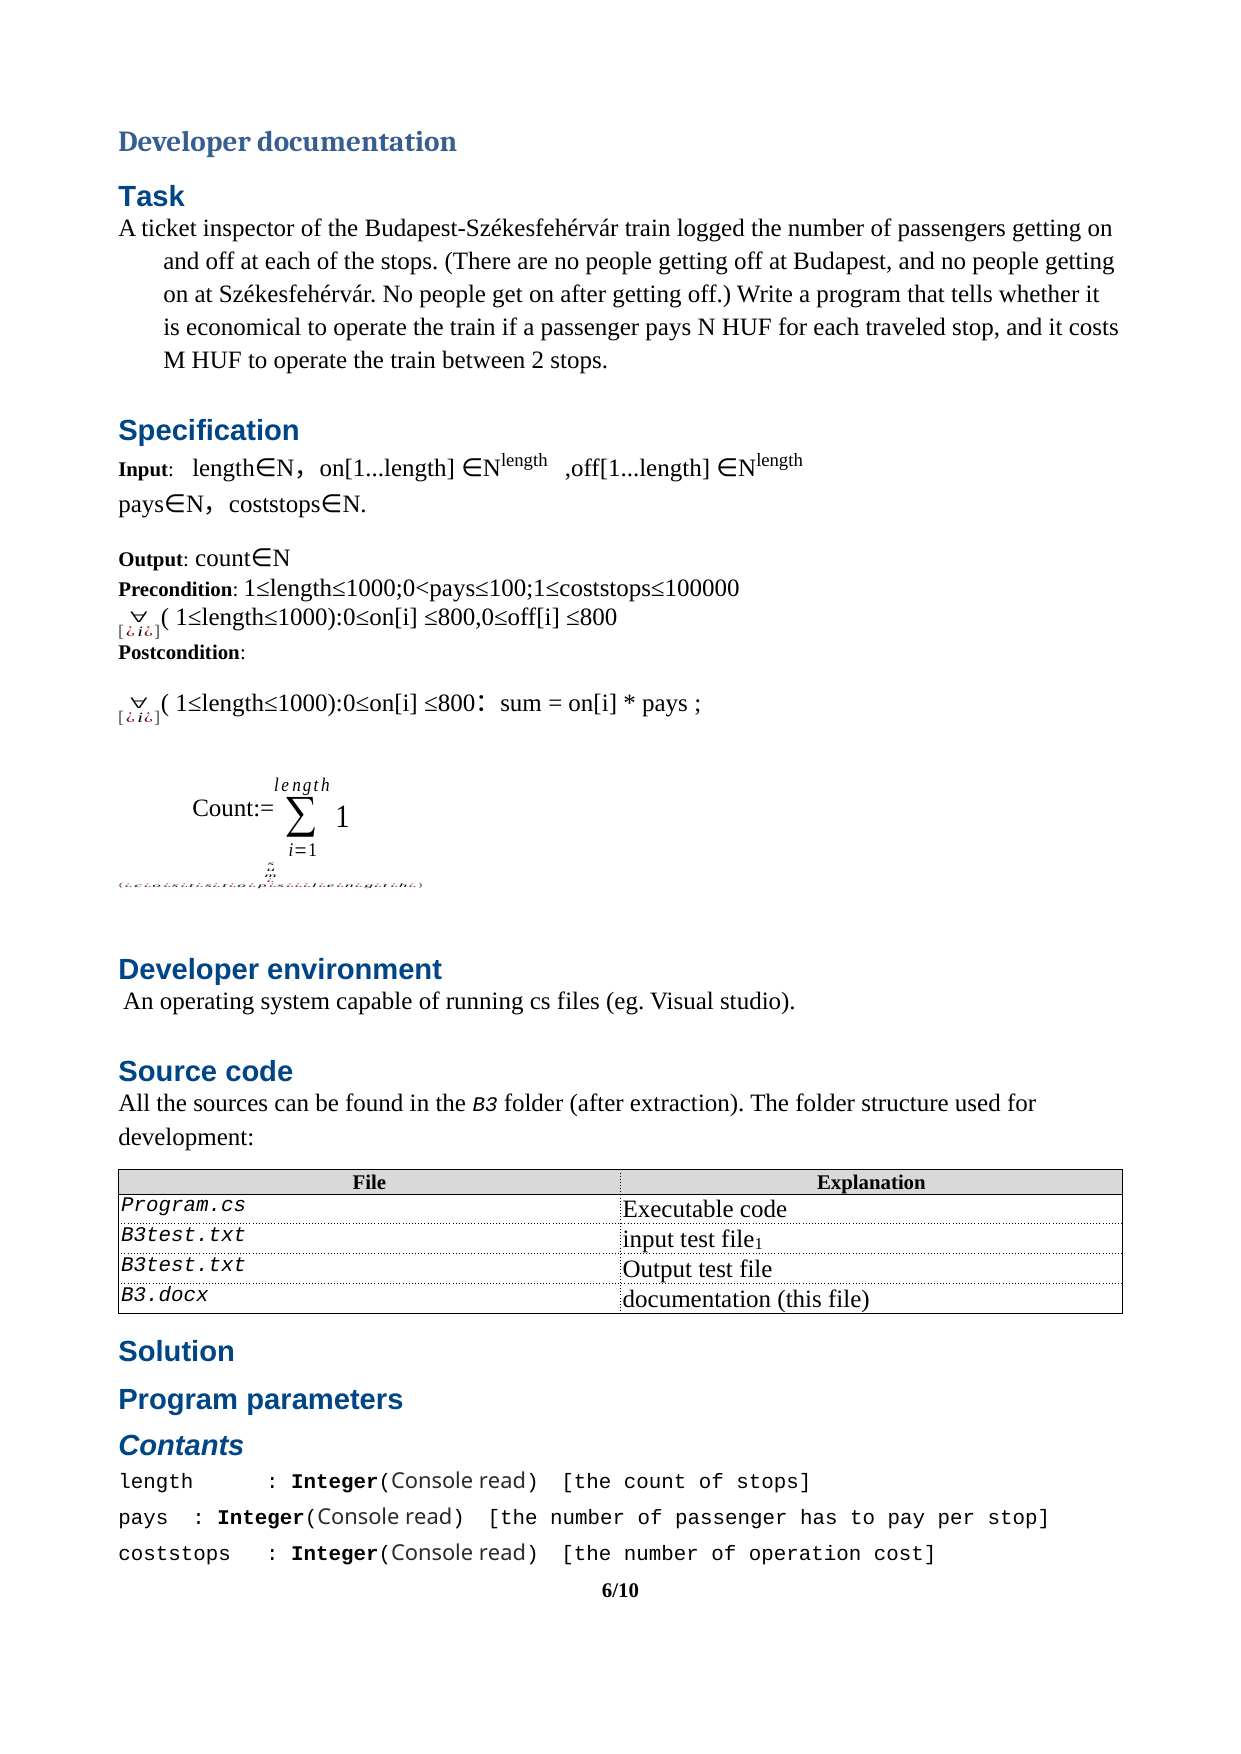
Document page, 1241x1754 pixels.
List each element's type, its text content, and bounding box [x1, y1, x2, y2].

table_cell B3.docx [119, 1283, 620, 1313]
list Developer environment [118, 952, 1122, 986]
list Specification [118, 413, 1122, 447]
text All the sources can be found in the B3 folder (after extraction). The folder structure used for development: [118, 1088, 1122, 1151]
table_cell Output test file [620, 1253, 1122, 1283]
text length : Integer(Console read) [the count of stops] [118, 1462, 1122, 1494]
list Contants [118, 1428, 1122, 1462]
text An operating system capable of running cs files (eg. Visual studio). [118, 986, 1122, 1015]
text ( 1≤length≤1000):0≤on[i] ≤800,0≤off[i] ≤800 [118, 602, 1122, 640]
text ( 1≤length≤1000):0≤on[i] ≤800：sum = on[i] * pays ; [118, 682, 1122, 726]
list Source code [118, 1054, 1122, 1088]
list Task [118, 179, 1122, 213]
table_header Explanation [620, 1170, 1122, 1194]
table_cell Program.cs [119, 1195, 620, 1223]
table_cell B3test.txt [119, 1253, 620, 1283]
text Input: length∈N，on[1...length] ∈Nlength ,off[1...length] ∈Nlength [118, 447, 1122, 483]
table_header File [119, 1170, 620, 1194]
text Count:= [118, 773, 1122, 861]
list Developer documentation [118, 125, 1122, 158]
list Program parameters [118, 1382, 1122, 1416]
text coststops : Integer(Console read) [the number of operation cost] [118, 1533, 1122, 1566]
text pays∈N，coststops∈N. [118, 483, 1122, 519]
table_cell input test file1 [620, 1223, 1122, 1253]
table_cell B3test.txt [119, 1223, 620, 1253]
text Precondition: 1≤length≤1000;0<pays≤100;1≤coststops≤100000 [118, 573, 1122, 602]
table_cell Executable code [620, 1195, 1122, 1223]
table_cell documentation (this file) [620, 1283, 1122, 1313]
text pays : Integer(Console read) [the number of passenger has to pay per stop] [118, 1498, 1122, 1530]
list A ticket inspector of the Budapest-Székesfehérvár train logged the number of passengers getting on and off at each of the stops. (There are no people getting off at Budapest, and no people getting on at Székesfehérvár. No people get on after getting off.) Write a program that tells whether it is economical to operate the train if a passenger pays N HUF for each traveled stop, and it costs M HUF to operate the train between 2 stops. [118, 213, 1122, 374]
text Output: count∈N [118, 539, 1122, 573]
text Postcondition: [118, 640, 1122, 664]
list Solution [118, 1334, 1122, 1367]
